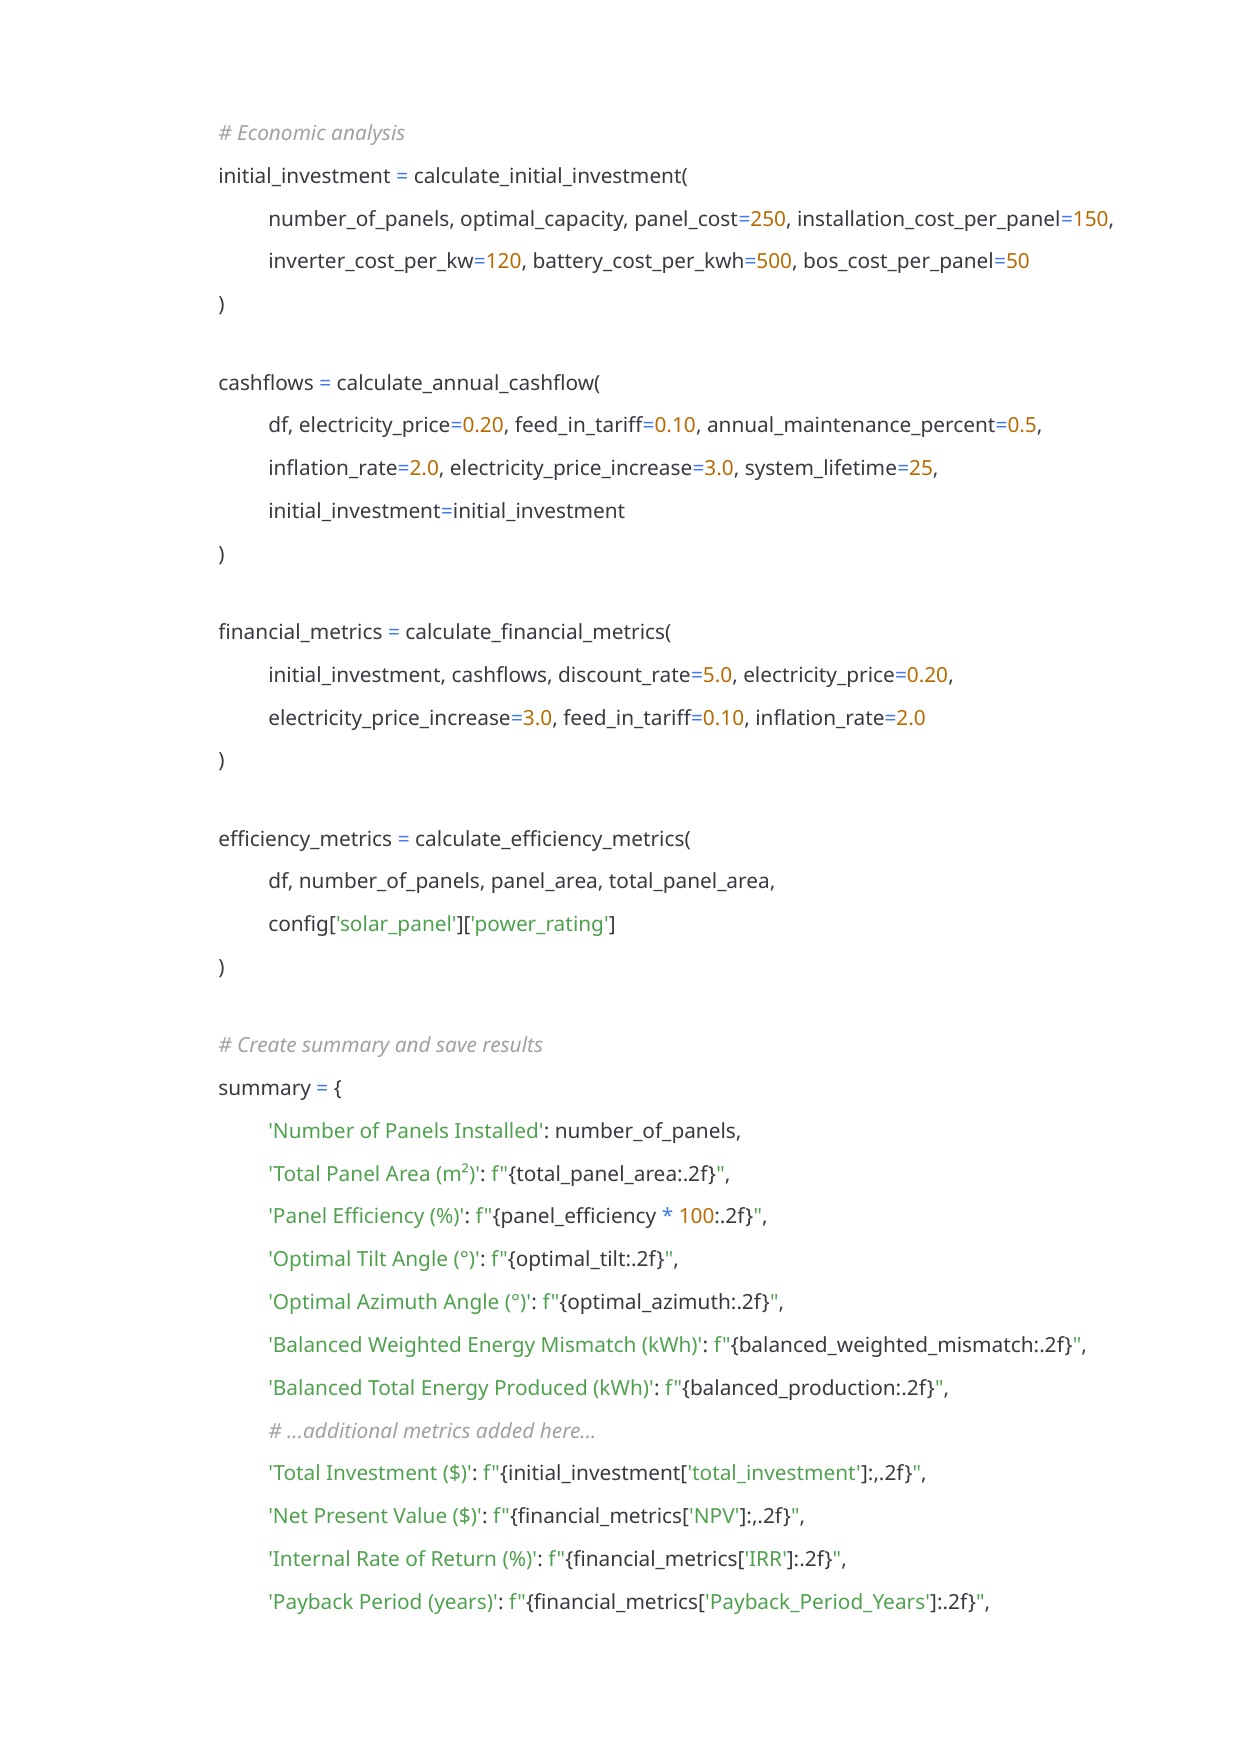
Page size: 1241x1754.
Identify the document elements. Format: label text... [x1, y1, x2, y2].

text 'Optimal Tilt Angle (°)': f"{optimal_tilt:.2f}", [118, 1244, 1122, 1273]
text initial_investment = calculate_initial_investment( [118, 161, 1122, 189]
text efficiency_metrics = calculate_efficiency_metrics( [118, 824, 1122, 852]
text cashflows = calculate_annual_cashflow( [118, 368, 1122, 396]
text ) [118, 952, 1122, 981]
text 'Number of Panels Installed': number_of_panels, [118, 1116, 1122, 1144]
text inverter_cost_per_kw=120, battery_cost_per_kwh=500, bos_cost_per_panel=50 [118, 247, 1122, 275]
text initial_investment=initial_investment [118, 496, 1122, 524]
text 'Net Present Value ($)': f"{financial_metrics['NPV']:,.2f}", [118, 1501, 1122, 1530]
text 'Internal Rate of Return (%)': f"{financial_metrics['IRR']:.2f}", [118, 1544, 1122, 1573]
text electricity_price_increase=3.0, feed_in_tariff=0.10, inflation_rate=2.0 [118, 703, 1122, 731]
text initial_investment, cashflows, discount_rate=5.0, electricity_price=0.20, [118, 660, 1122, 688]
text config['solar_panel']['power_rating'] [118, 909, 1122, 938]
text 'Total Investment ($)': f"{initial_investment['total_investment']:,.2f}", [118, 1458, 1122, 1487]
text 'Panel Efficiency (%)': f"{panel_efficiency * 100:.2f}", [118, 1202, 1122, 1230]
text summary = { [118, 1073, 1122, 1102]
text inflation_rate=2.0, electricity_price_increase=3.0, system_lifetime=25, [118, 453, 1122, 482]
text 'Total Panel Area (m²)': f"{total_panel_area:.2f}", [118, 1159, 1122, 1187]
text df, electricity_price=0.20, feed_in_tariff=0.10, annual_maintenance_percent=0.5, [118, 410, 1122, 439]
text ) [118, 289, 1122, 318]
text # ...additional metrics added here... [118, 1416, 1122, 1444]
text 'Balanced Weighted Energy Mismatch (kWh)': f"{balanced_weighted_mismatch:.2f}", [118, 1330, 1122, 1359]
text 'Payback Period (years)': f"{financial_metrics['Payback_Period_Years']:.2f}", [118, 1587, 1122, 1616]
text 'Balanced Total Energy Produced (kWh)': f"{balanced_production:.2f}", [118, 1373, 1122, 1401]
text ) [118, 746, 1122, 774]
text # Economic analysis [118, 118, 1122, 147]
text number_of_panels, optimal_capacity, panel_cost=250, installation_cost_per_panel=150, [118, 204, 1122, 232]
text df, number_of_panels, panel_area, total_panel_area, [118, 867, 1122, 895]
text financial_metrics = calculate_financial_metrics( [118, 617, 1122, 646]
text ) [118, 539, 1122, 567]
text # Create summary and save results [118, 1030, 1122, 1059]
text 'Optimal Azimuth Angle (°)': f"{optimal_azimuth:.2f}", [118, 1287, 1122, 1316]
